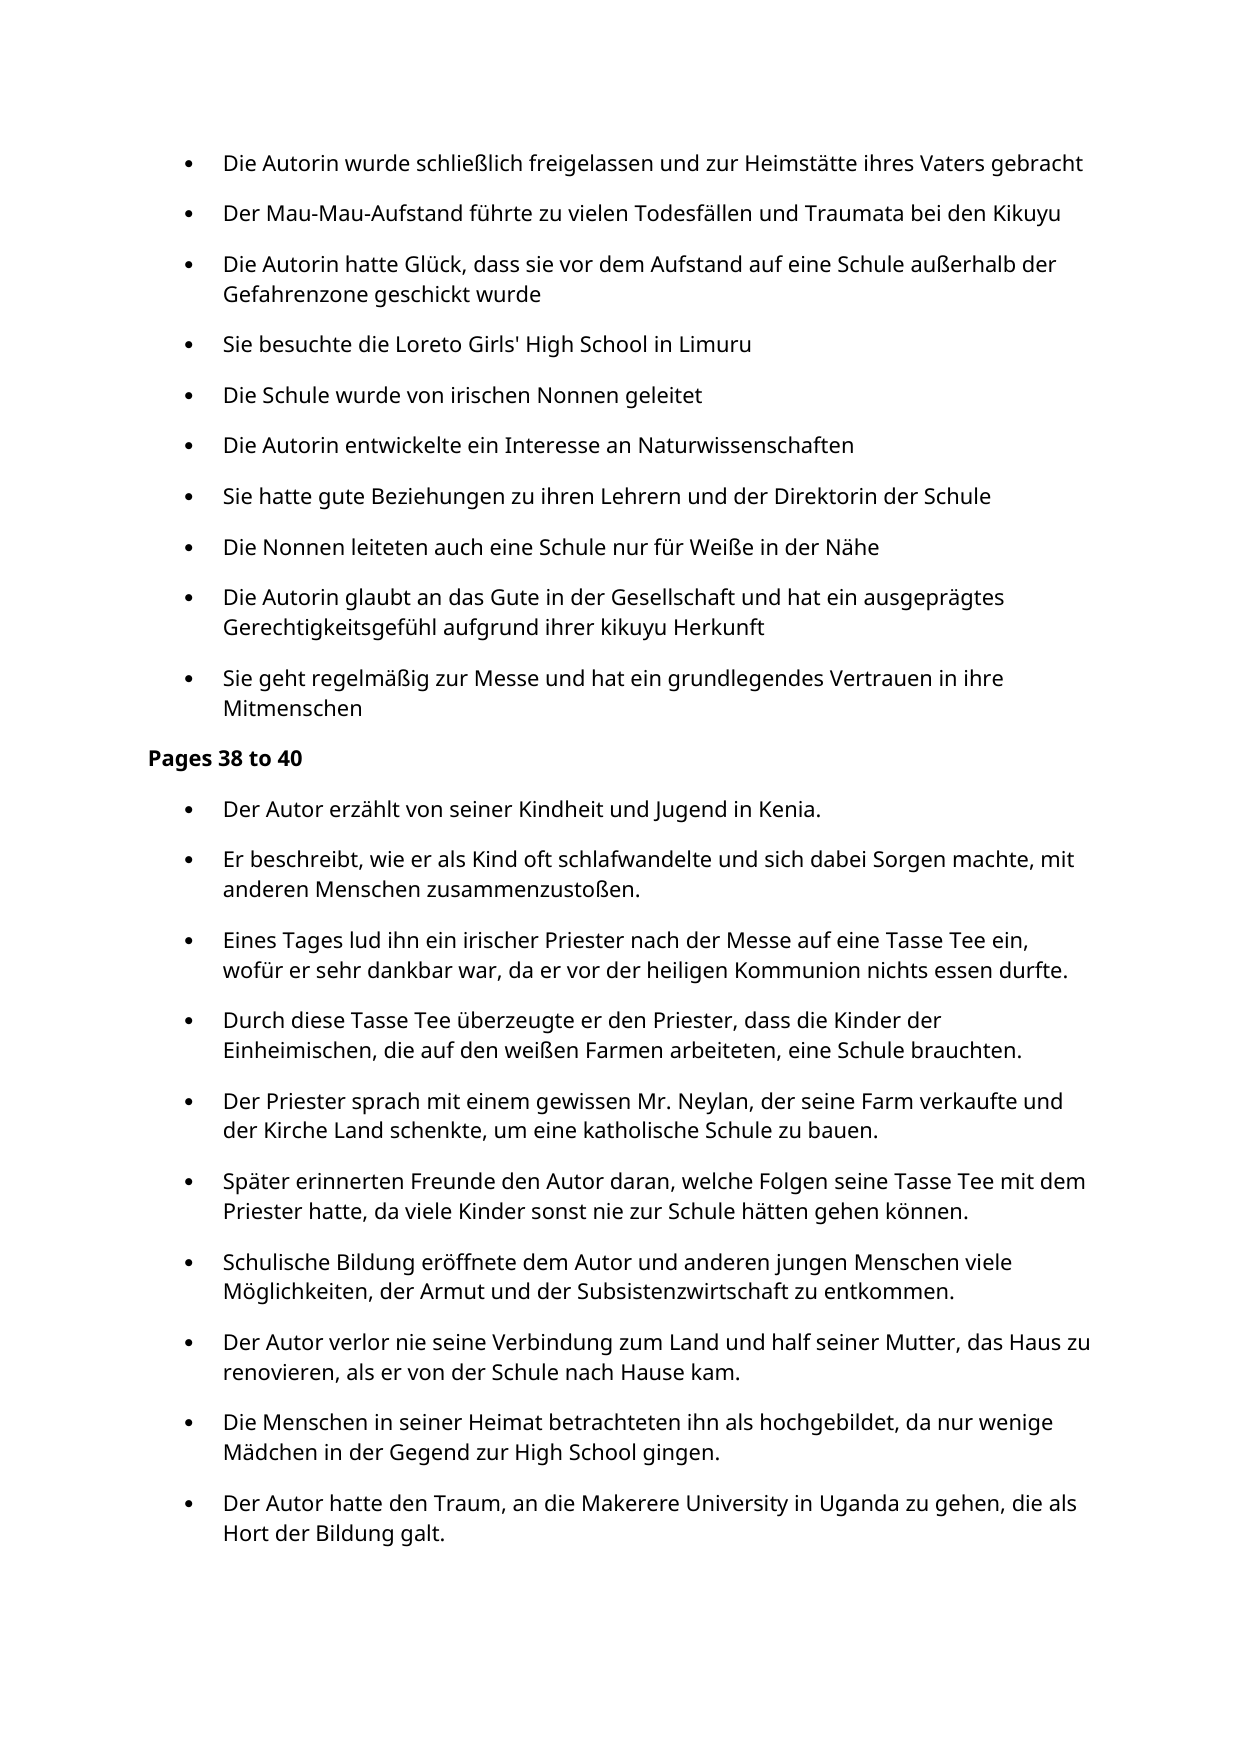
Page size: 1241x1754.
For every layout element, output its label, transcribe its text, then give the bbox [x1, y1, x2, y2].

list Die Menschen in seiner Heimat betrachteten ihn als hochgebildet, da nur wenige Mädchen in der Gegend zur High School gingen. [185, 1407, 1093, 1467]
list Sie besuchte die Loreto Girls' High School in Limuru [185, 329, 1093, 359]
list Die Autorin entwickelte ein Interesse an Naturwissenschaften [185, 431, 1093, 460]
list Der Autor hatte den Traum, an die Makerere University in Uganda zu gehen, die als Hort der Bildung galt. [185, 1488, 1093, 1547]
list Der Autor erzählt von seiner Kindheit und Jugend in Kenia. [185, 794, 1093, 824]
list Schulische Bildung eröffnete dem Autor und anderen jungen Menschen viele Möglichkeiten, der Armut und der Subsistenzwirtschaft zu entkommen. [185, 1247, 1093, 1306]
list Durch diese Tasse Tee überzeugte er den Priester, dass die Kinder der Einheimischen, die auf den weißen Farmen arbeiteten, eine Schule brauchten. [185, 1005, 1093, 1065]
list Der Autor verlor nie seine Verbindung zum Land und half seiner Mutter, das Haus zu renovieren, als er von der Schule nach Hause kam. [185, 1327, 1093, 1387]
list Eines Tages lud ihn ein irischer Priester nach der Messe auf eine Tasse Tee ein, wofür er sehr dankbar war, da er vor der heiligen Kommunion nichts essen durfte. [185, 925, 1093, 984]
text Pages 38 to 40 [148, 743, 1093, 773]
list Der Mau-Mau-Aufstand führte zu vielen Todesfällen und Traumata bei den Kikuyu [185, 198, 1093, 228]
list Später erinnerten Freunde den Autor daran, welche Folgen seine Tasse Tee mit dem Priester hatte, da viele Kinder sonst nie zur Schule hätten gehen können. [185, 1166, 1093, 1226]
list Die Autorin hatte Glück, dass sie vor dem Aufstand auf eine Schule außerhalb der Gefahrenzone geschickt wurde [185, 249, 1093, 308]
list Die Schule wurde von irischen Nonnen geleitet [185, 380, 1093, 410]
list Er beschreibt, wie er als Kind oft schlafwandelte und sich dabei Sorgen machte, mit anderen Menschen zusammenzustoßen. [185, 844, 1093, 904]
list Der Priester sprach mit einem gewissen Mr. Neylan, der seine Farm verkaufte und der Kirche Land schenkte, um eine katholische Schule zu bauen. [185, 1086, 1093, 1145]
list Sie hatte gute Beziehungen zu ihren Lehrern und der Direktorin der Schule [185, 481, 1093, 511]
list Sie geht regelmäßig zur Messe und hat ein grundlegendes Vertrauen in ihre Mitmenschen [185, 663, 1093, 722]
list Die Nonnen leiteten auch eine Schule nur für Weiße in der Nähe [185, 532, 1093, 562]
list Die Autorin wurde schließlich freigelassen und zur Heimstätte ihres Vaters gebracht [185, 148, 1093, 177]
list Die Autorin glaubt an das Gute in der Gesellschaft und hat ein ausgeprägtes Gerechtigkeitsgefühl aufgrund ihrer kikuyu Herkunft [185, 582, 1093, 642]
